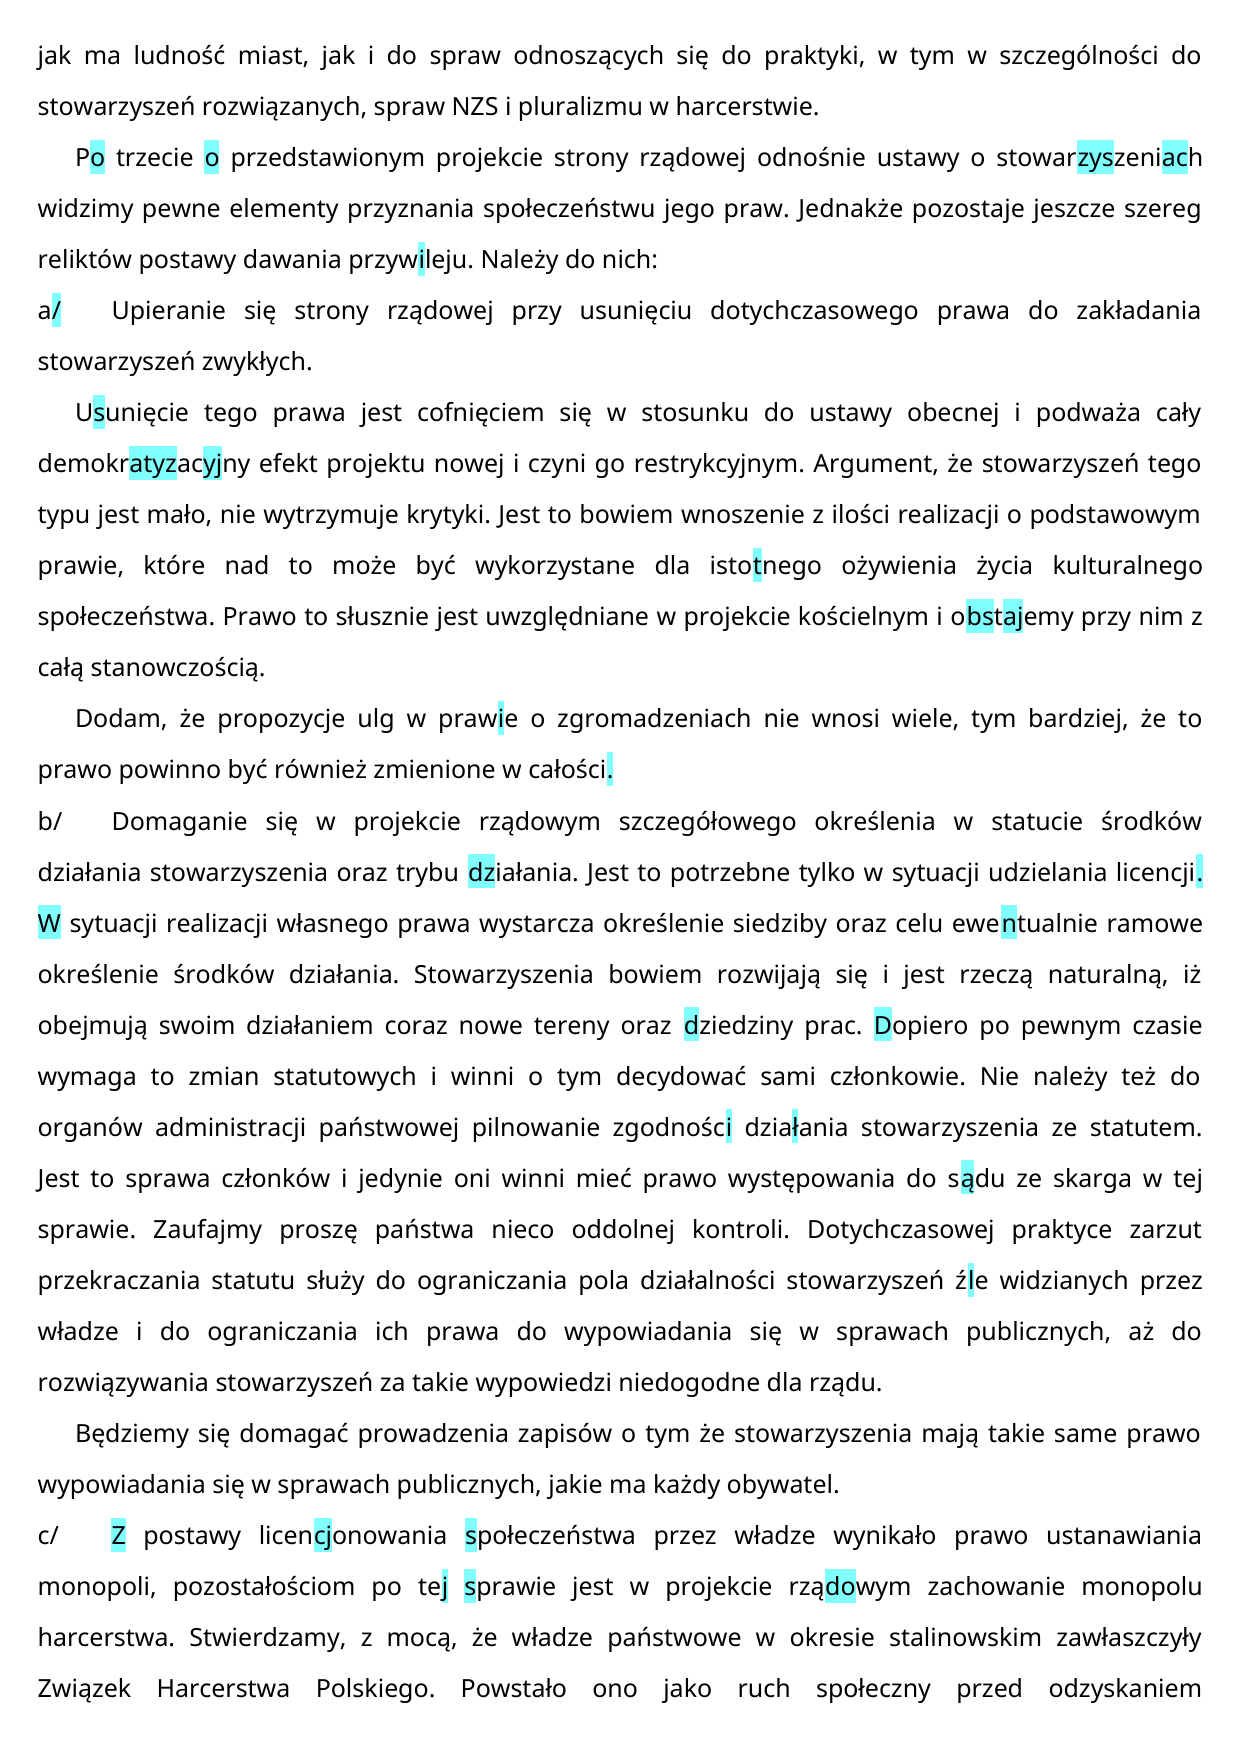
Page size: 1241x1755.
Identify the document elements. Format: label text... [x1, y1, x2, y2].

text Dodam, że propozycje ulg w prawie o zgromadzeniach nie wnosi wiele, tym bardziej, że to prawo powinno być również zmienione w całości. [37, 701, 1203, 786]
text jak ma ludność miast, jak i do spraw odnoszących się do praktyki, w tym w szczególności do stowarzyszeń rozwiązanych, spraw NZS i pluralizmu w harcerstwie. [37, 37, 1203, 123]
text a/ Upieranie się strony rządowej przy usunięciu dotychczasowego prawa do zakładania stowarzyszeń zwykłych. [37, 293, 1203, 378]
text b/ Domaganie się w projekcie rządowym szczegółowego określenia w statucie środków działania stowarzyszenia oraz trybu działania. Jest to potrzebne tylko w sytuacji udzielania licencji. W sytuacji realizacji własnego prawa wystarcza określenie siedziby oraz celu ewentualnie ramowe określenie środków działania. Stowarzyszenia bowiem rozwijają się i jest rzeczą naturalną, iż obejmują swoim działaniem coraz nowe tereny oraz dziedziny prac. Dopiero po pewnym czasie wymaga to zmian statutowych i winni o tym decydować sami członkowie. Nie należy też do organów administracji państwowej pilnowanie zgodności działania stowarzyszenia ze statutem. Jest to sprawa członków i jedynie oni winni mieć prawo występowania do sądu ze skarga w tej sprawie. Zaufajmy proszę państwa nieco oddolnej kontroli. Dotychczasowej praktyce zarzut przekraczania statutu służy do ograniczania pola działalności stowarzyszeń źle widzianych przez władze i do ograniczania ich prawa do wypowiadania się w sprawach publicznych, aż do rozwiązywania stowarzyszeń za takie wypowiedzi niedogodne dla rządu. [37, 803, 1203, 1399]
text Usunięcie tego prawa jest cofnięciem się w stosunku do ustawy obecnej i podważa cały demokratyzacyjny efekt projektu nowej i czyni go restrykcyjnym. Argument, że stowarzyszeń tego typu jest mało, nie wytrzymuje krytyki. Jest to bowiem wnoszenie z ilości realizacji o podstawowym prawie, które nad to może być wykorzystane dla istotnego ożywienia życia kulturalnego społeczeństwa. Prawo to słusznie jest uwzględniane w projekcie kościelnym i obstajemy przy nim z całą stanowczością. [37, 395, 1203, 684]
text Po trzecie o przedstawionym projekcie strony rządowej odnośnie ustawy o stowarzyszeniach widzimy pewne elementy przyznania społeczeństwu jego praw. Jednakże pozostaje jeszcze szereg reliktów postawy dawania przywileju. Należy do nich: [37, 139, 1203, 276]
text Będziemy się domagać prowadzenia zapisów o tym że stowarzyszenia mają takie same prawo wypowiadania się w sprawach publicznych, jakie ma każdy obywatel. [37, 1416, 1203, 1501]
text c/ Z postawy licencjonowania społeczeństwa przez władze wynikało prawo ustanawiania monopoli, pozostałościom po tej sprawie jest w projekcie rządowym zachowanie monopolu harcerstwa. Stwierdzamy, z mocą, że władze państwowe w okresie stalinowskim zawłaszczyły Związek Harcerstwa Polskiego. Powstało ono jako ruch społeczny przed odzyskaniem [37, 1518, 1203, 1705]
